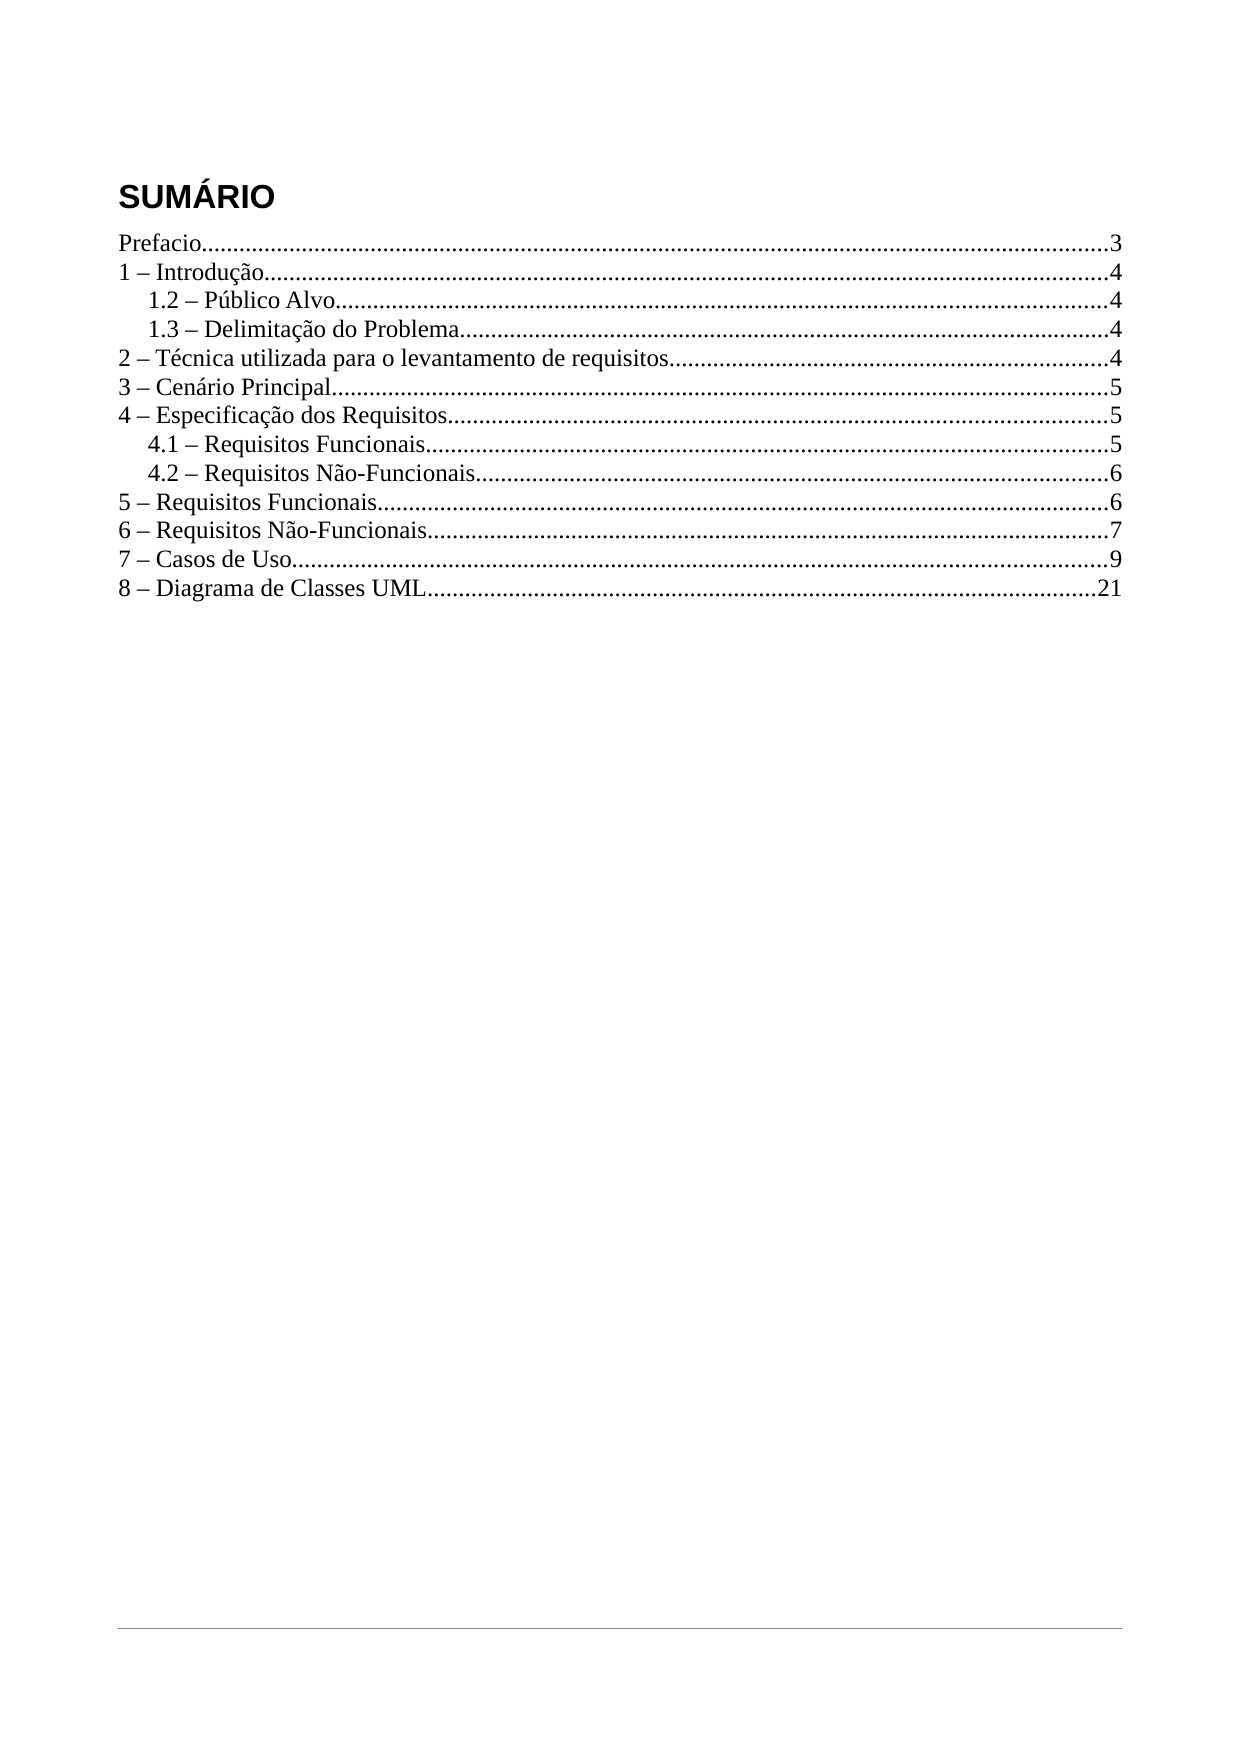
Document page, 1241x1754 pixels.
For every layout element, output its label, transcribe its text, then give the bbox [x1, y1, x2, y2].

text Prefacio 3 [118, 228, 1122, 257]
text 7 – Casos de Uso 9 [118, 544, 1122, 573]
text 5 – Requisitos Funcionais 6 [118, 487, 1122, 516]
text 3 – Cenário Principal 5 [118, 372, 1122, 401]
text 4 – Especificação dos Requisitos 5 [118, 401, 1122, 429]
text 1.2 – Público Alvo 4 [148, 286, 1122, 314]
text 4.1 – Requisitos Funcionais 5 [148, 429, 1122, 458]
text 6 – Requisitos Não-Funcionais 7 [118, 516, 1122, 544]
subtitle SUMÁRIO [118, 177, 1122, 216]
text 8 – Diagrama de Classes UML 21 [118, 573, 1122, 602]
text 1 – Introdução 4 [118, 257, 1122, 286]
text 2 – Técnica utilizada para o levantamento de requisitos 4 [118, 343, 1122, 372]
text 1.3 – Delimitação do Problema 4 [148, 314, 1122, 343]
text 4.2 – Requisitos Não-Funcionais 6 [148, 458, 1122, 487]
